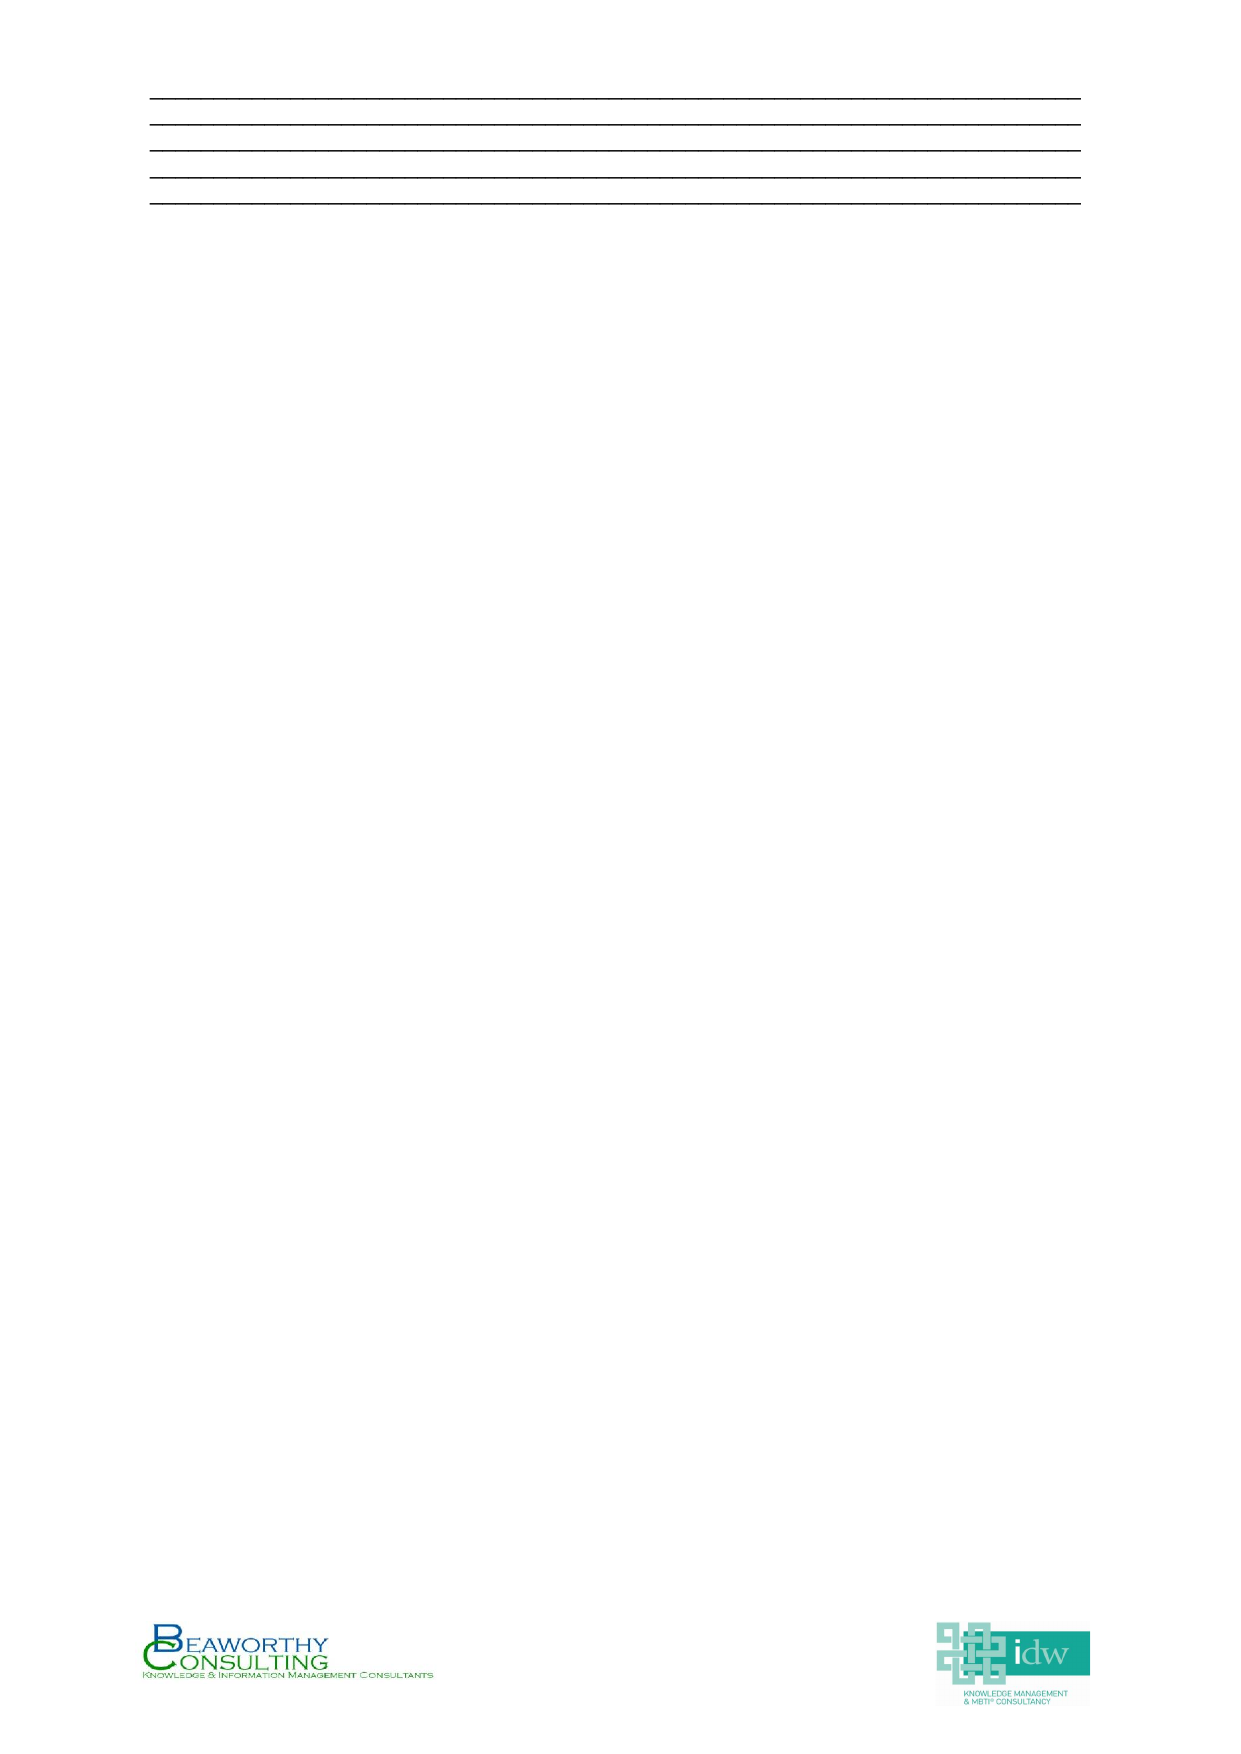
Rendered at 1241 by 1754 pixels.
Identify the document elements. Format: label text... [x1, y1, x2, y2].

text _____________________________________________________________________________________________________________________________________________________________________________________________________________________________________________________________________________________________________________________________________________________________________________ [150, 74, 1090, 206]
